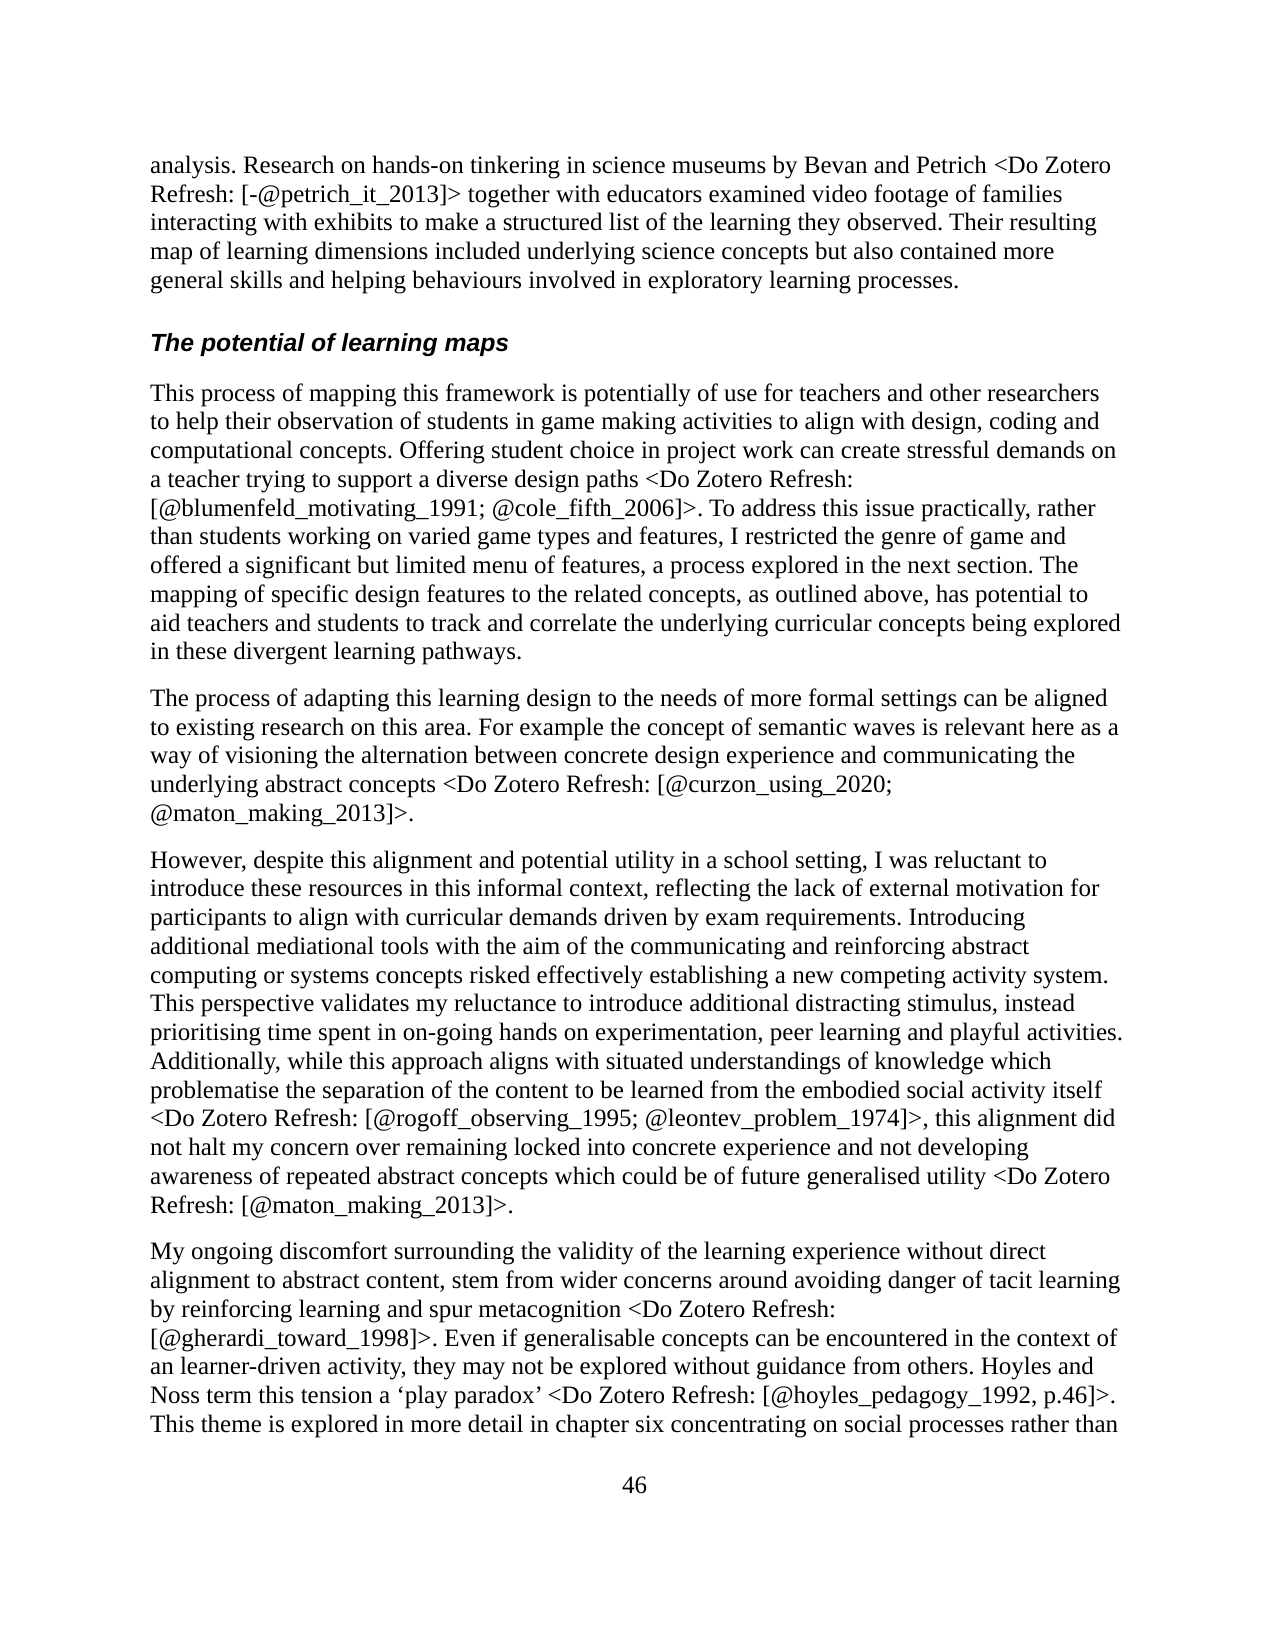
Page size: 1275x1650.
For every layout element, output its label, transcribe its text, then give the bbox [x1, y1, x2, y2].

text analysis. Research on hands-on tinkering in science museums by Bevan and Petrich <Do Zotero Refresh: [-@petrich_it_2013]> together with educators examined video footage of families interacting with exhibits to make a structured list of the learning they observed. Their resulting map of learning dimensions included underlying science concepts but also contained more general skills and helping behaviours involved in exploratory learning processes. [150, 150, 1125, 294]
subtitle The potential of learning maps [150, 328, 1125, 356]
text However, despite this alignment and potential utility in a school setting, I was reluctant to introduce these resources in this informal context, reflecting the lack of external motivation for participants to align with curricular demands driven by exam requirements. Introducing additional mediational tools with the aim of the communicating and reinforcing abstract computing or systems concepts risked effectively establishing a new competing activity system. This perspective validates my reluctance to introduce additional distracting stimulus, instead prioritising time spent in on-going hands on experimentation, peer learning and playful activities. Additionally, while this approach aligns with situated understandings of knowledge which problematise the separation of the content to be learned from the embodied social activity itself <Do Zotero Refresh: [@rogoff_observing_1995; @leontev_problem_1974]>, this alignment did not halt my concern over remaining locked into concrete experience and not developing awareness of repeated abstract concepts which could be of future generalised utility <Do Zotero Refresh: [@maton_making_2013]>. [150, 845, 1125, 1218]
text This process of mapping this framework is potentially of use for teachers and other researchers to help their observation of students in game making activities to align with design, coding and computational concepts. Offering student choice in project work can create stressful demands on a teacher trying to support a diverse design paths <Do Zotero Refresh: [@blumenfeld_motivating_1991; @cole_fifth_2006]>. To address this issue practically, rather than students working on varied game types and features, I restricted the genre of game and offered a significant but limited menu of features, a process explored in the next section. The mapping of specific design features to the related concepts, as outlined above, has potential to aid teachers and students to track and correlate the underlying curricular concepts being explored in these divergent learning pathways. [150, 378, 1125, 665]
text My ongoing discomfort surrounding the validity of the learning experience without direct alignment to abstract content, stem from wider concerns around avoiding danger of tacit learning by reinforcing learning and spur metacognition <Do Zotero Refresh: [@gherardi_toward_1998]>. Even if generalisable concepts can be encountered in the context of an learner-driven activity, they may not be explored without guidance from others. Hoyles and Noss term this tension a ‘play paradox’ <Do Zotero Refresh: [@hoyles_pedagogy_1992, p.46]>. This theme is explored in more detail in chapter six concentrating on social processes rather than [150, 1236, 1125, 1438]
text The process of adapting this learning design to the needs of more formal settings can be aligned to existing research on this area. For example the concept of semantic waves is relevant here as a way of visioning the alternation between concrete design experience and communicating the underlying abstract concepts <Do Zotero Refresh: [@curzon_using_2020; @maton_making_2013]>. [150, 683, 1125, 827]
